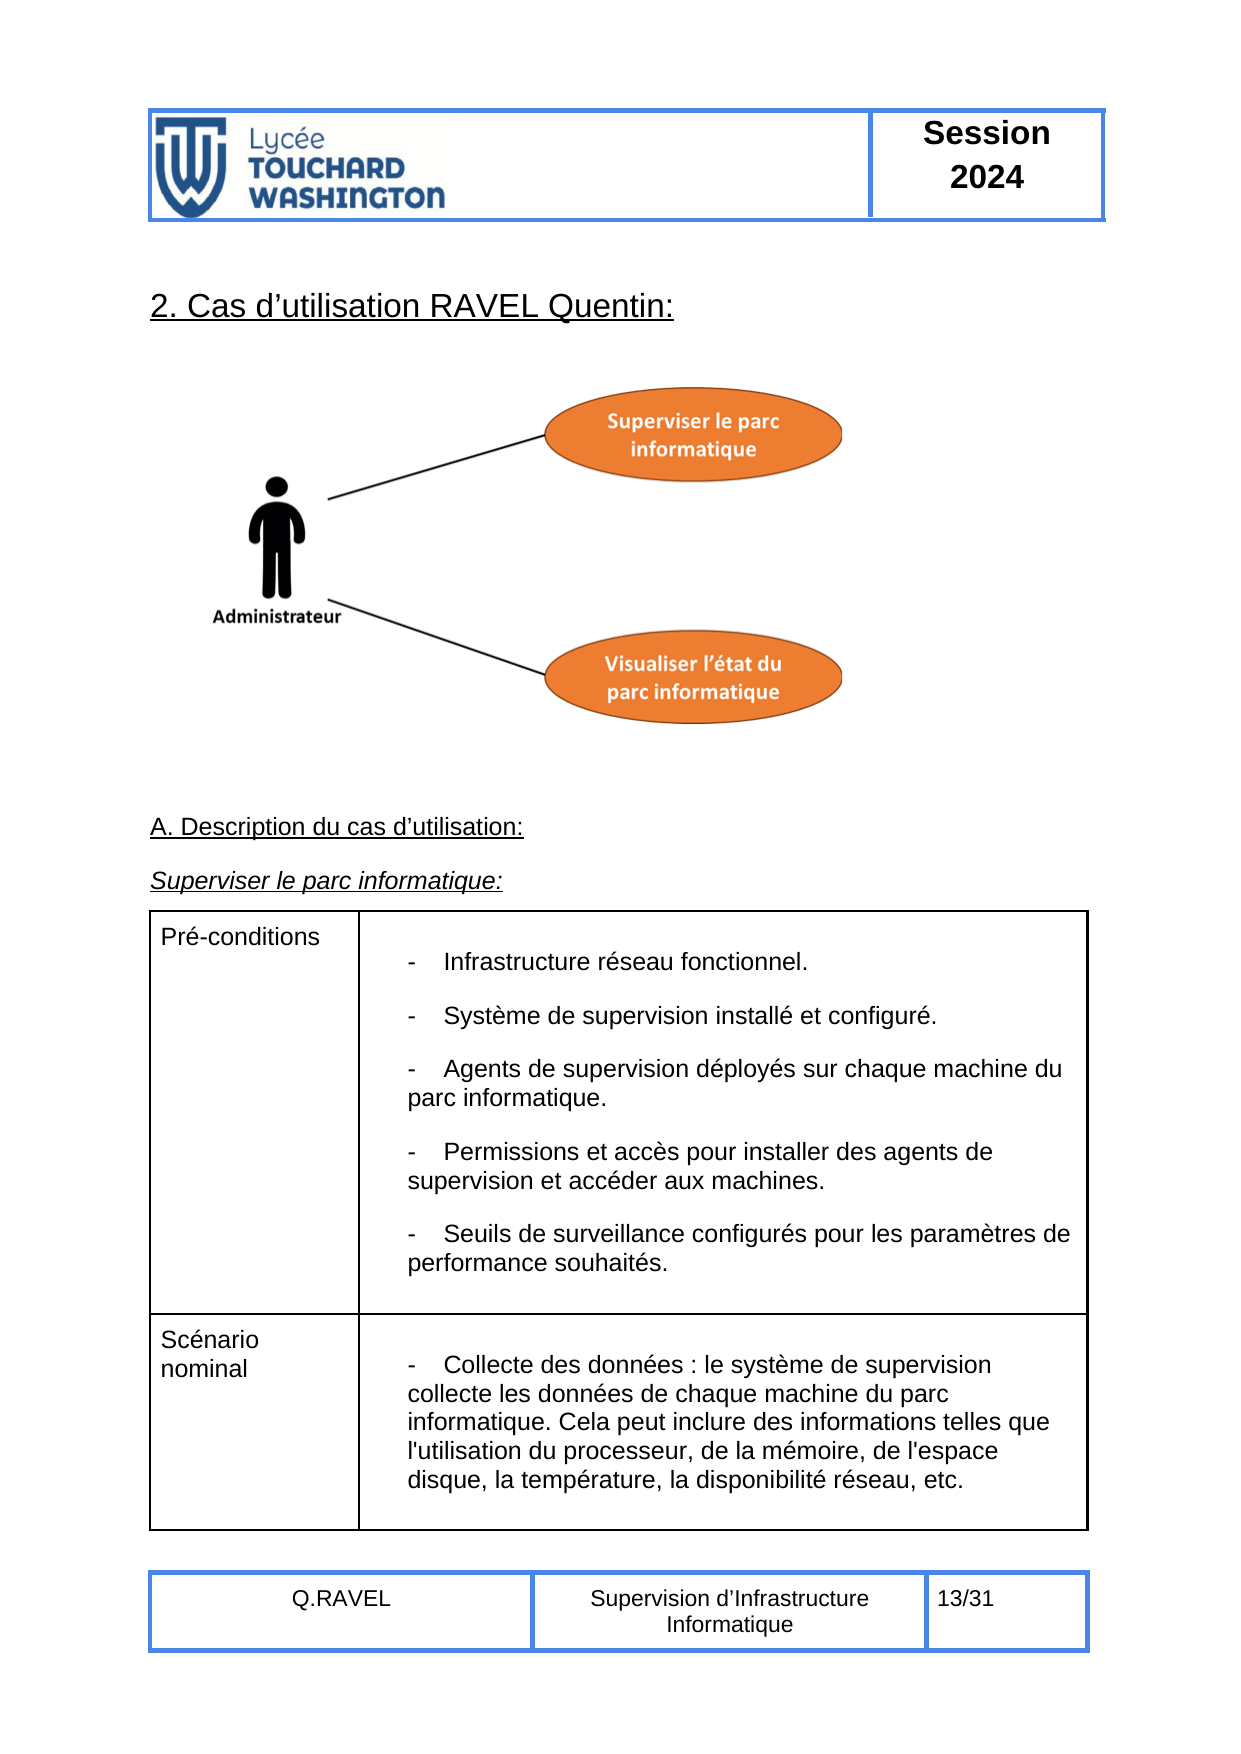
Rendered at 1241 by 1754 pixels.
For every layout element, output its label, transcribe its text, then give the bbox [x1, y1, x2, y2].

table_header [183, 333, 854, 377]
table_header Pré-conditions [151, 912, 358, 1312]
subtitle A. Description du cas d’utilisation: [150, 812, 1090, 841]
table_cell [150, 378, 183, 734]
table_header [150, 333, 183, 377]
subtitle 2. Cas d’utilisation RAVEL Quentin: [150, 286, 1090, 324]
table_cell Scénario nominal [151, 1315, 358, 1529]
picture [152, 113, 451, 218]
picture [193, 387, 843, 724]
text Superviser le parc informatique: [150, 866, 1090, 895]
table_header - Infrastructure réseau fonctionnel. - Système de supervision installé et configuré. - Agents de supervision déployés sur chaque machine du parc informatique. - Permissions et accès pour installer des agents de supervision et accéder aux machines. - Seuils de surveillance configurés pour les paramètres de performance souhaités. [360, 912, 1086, 1312]
table_cell - Collecte des données : le système de supervision collecte les données de chaque machine du parc informatique. Cela peut inclure des informations telles que l'utilisation du processeur, de la mémoire, de l'espace disque, la température, la disponibilité réseau, etc. [360, 1315, 1086, 1529]
table_cell [183, 378, 854, 734]
